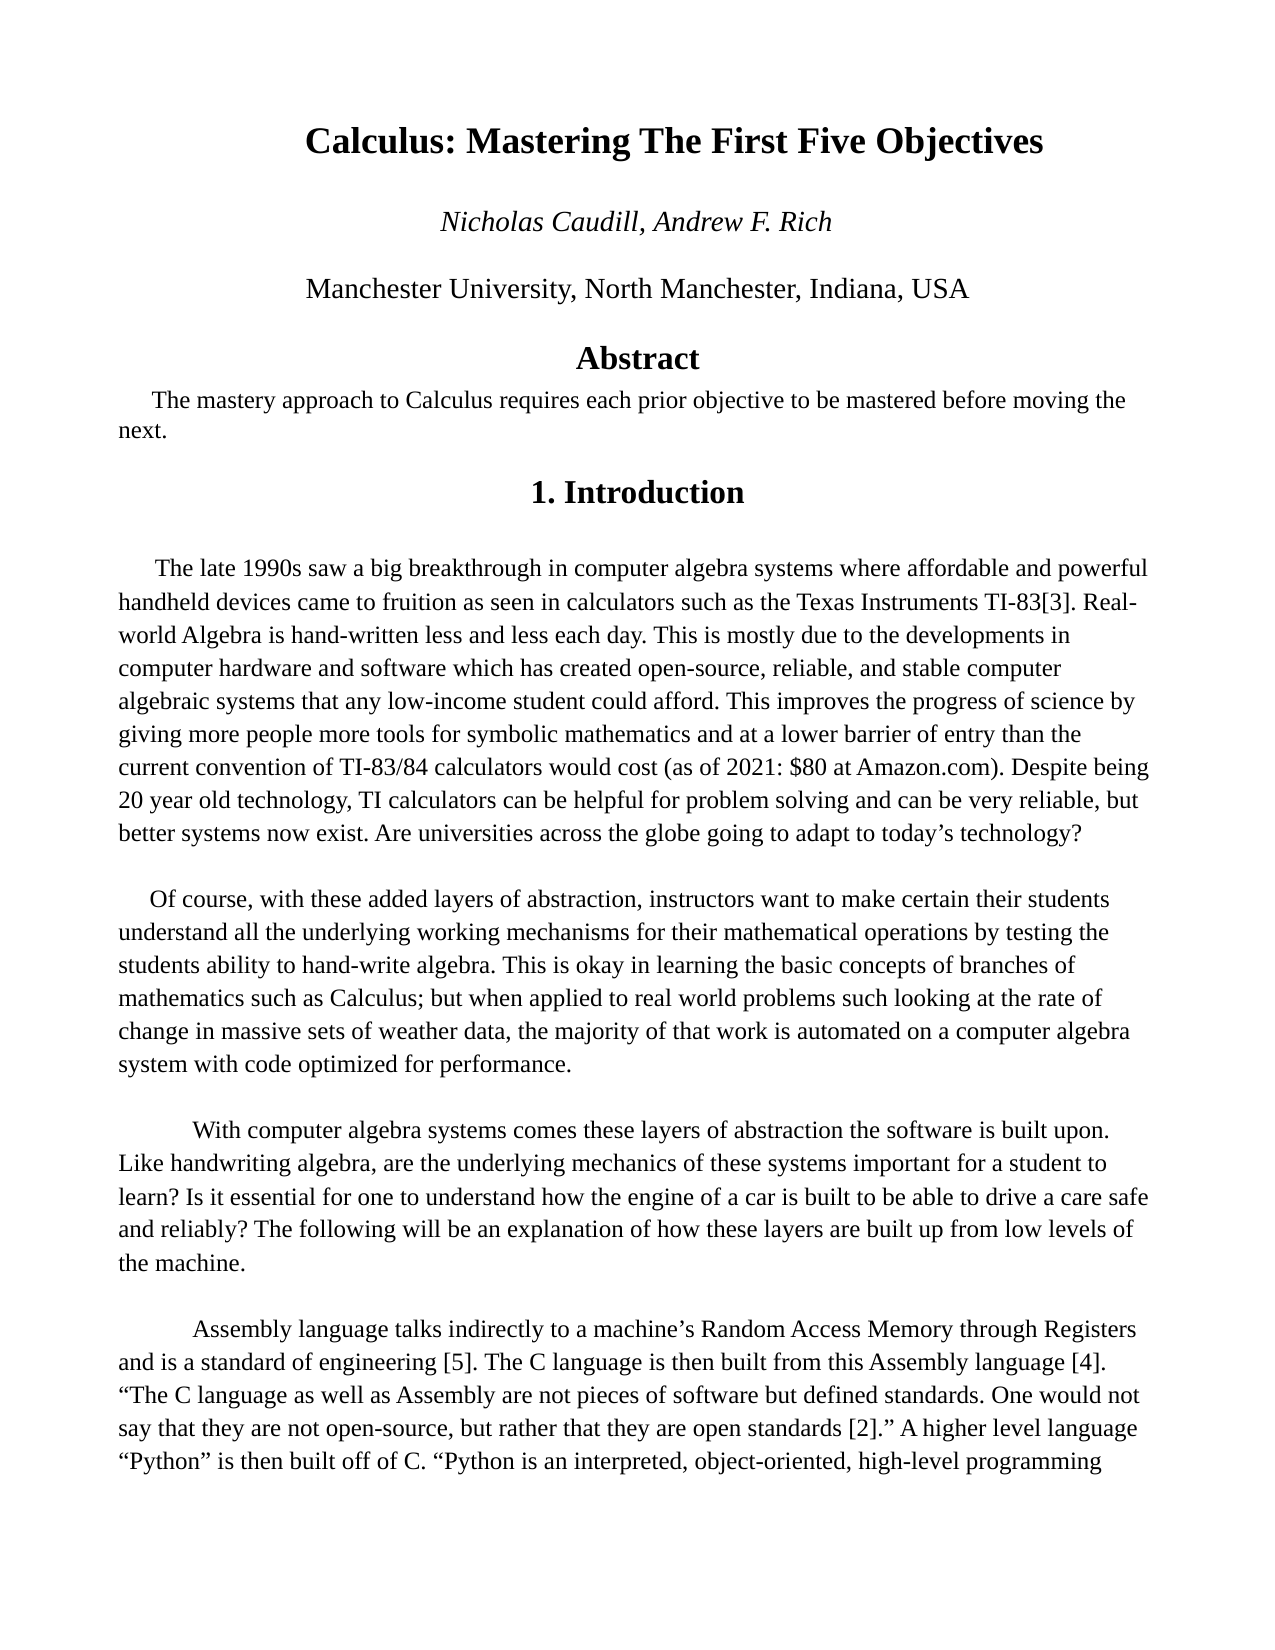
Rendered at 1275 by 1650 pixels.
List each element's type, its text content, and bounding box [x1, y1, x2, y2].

text Of course, with these added layers of abstraction, instructors want to make certain their students understand all the underlying working mechanisms for their mathematical operations by testing the students ability to hand-write algebra. This is okay in learning the basic concepts of branches of mathematics such as Calculus; but when applied to real world problems such looking at the rate of change in massive sets of weather data, the majority of that work is automated on a computer algebra system with code optimized for performance. [118, 884, 1157, 1078]
text Calculus: Mastering The First Five Objectives [118, 118, 1157, 161]
text With computer algebra systems comes these layers of abstraction the software is built upon. Like handwriting algebra, are the underlying mechanics of these systems important for a student to learn? Is it essential for one to understand how the engine of a car is built to be able to drive a care safe and reliably? The following will be an explanation of how these layers are built up from low levels of the machine. [118, 1116, 1157, 1276]
text Assembly language talks indirectly to a machine’s Random Access Memory through Registers and is a standard of engineering [5]. The C language is then built from this Assembly language [4]. “The C language as well as Assembly are not pieces of software but defined standards. One would not say that they are not open-source, but rather that they are open standards [2].” A higher level language “Python” is then built off of C. “Python is an interpreted, object-oriented, high-level programming [118, 1314, 1157, 1474]
text Abstract [118, 338, 1157, 377]
text Nicholas Caudill, Andrew F. Rich [118, 204, 1157, 238]
text 1. Introduction [118, 473, 1157, 511]
text The mastery approach to Calculus requires each prior objective to be mastered before moving the next. [118, 377, 1157, 444]
text The late 1990s saw a big breakthrough in computer algebra systems where affordable and powerful handheld devices came to fruition as seen in calculators such as the Texas Instruments TI-83[3]. Real-world Algebra is hand-written less and less each day. This is mostly due to the developments in computer hardware and software which has created open-source, reliable, and stable computer algebraic systems that any low-income student could afford. This improves the progress of science by giving more people more tools for symbolic mathematics and at a lower barrier of entry than the current convention of TI-83/84 calculators would cost (as of 2021: $80 at Amazon.com). Despite being 20 year old technology, TI calculators can be helpful for problem solving and can be very reliable, but better systems now exist. Are universities across the globe going to adapt to today’s technology? [118, 549, 1157, 847]
text Manchester University, North Manchester, Indiana, USA [118, 271, 1157, 305]
